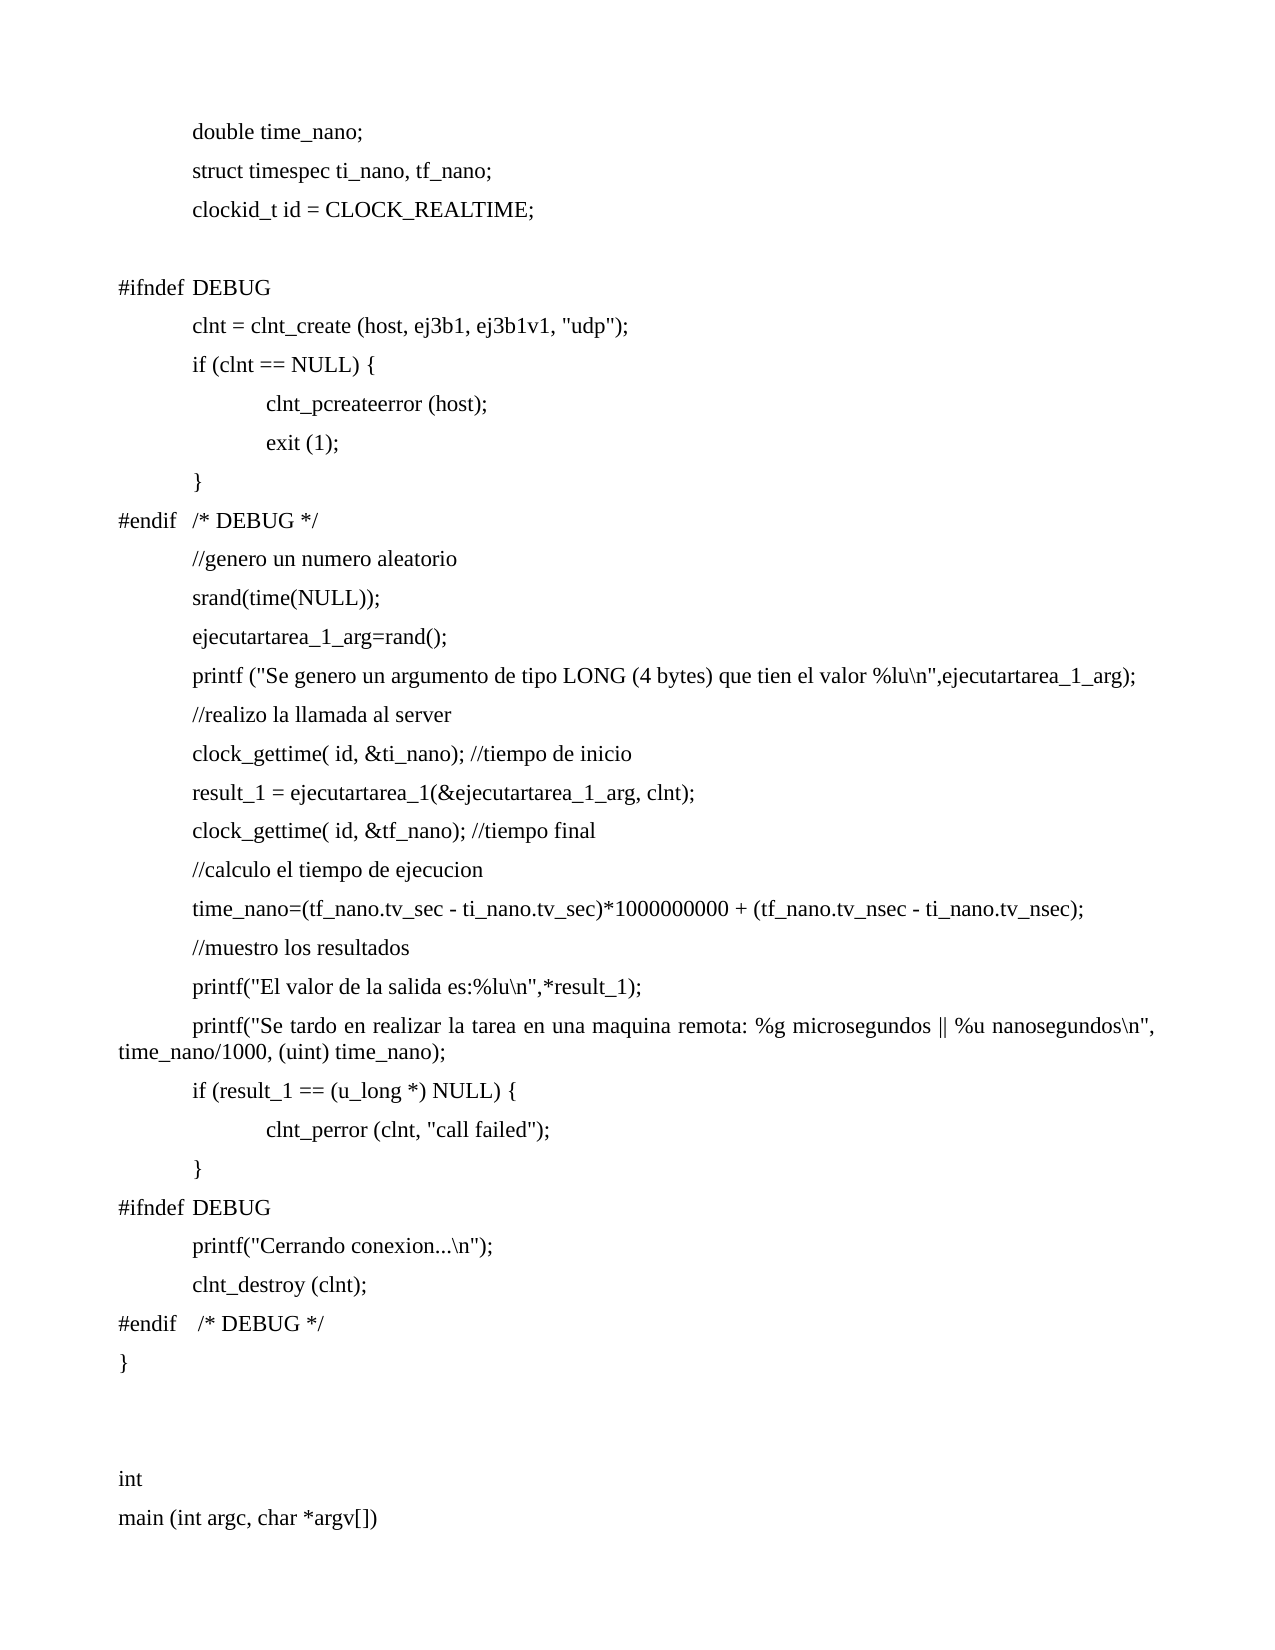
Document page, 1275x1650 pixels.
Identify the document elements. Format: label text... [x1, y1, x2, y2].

text clock_gettime( id, &ti_nano); //tiempo de inicio [118, 740, 1157, 766]
text clock_gettime( id, &tf_nano); //tiempo final [118, 817, 1157, 844]
text clnt = clnt_create (host, ej3b1, ej3b1v1, "udp"); [118, 312, 1157, 339]
text clnt_destroy (clnt); [118, 1271, 1157, 1298]
text } [118, 1349, 1157, 1375]
text result_1 = ejecutartarea_1(&ejecutartarea_1_arg, clnt); [118, 779, 1157, 805]
text if (result_1 == (u_long *) NULL) { [118, 1077, 1157, 1103]
text printf("El valor de la salida es:%lu\n",*result_1); [118, 973, 1157, 999]
text } [118, 1155, 1157, 1181]
text ejecutartarea_1_arg=rand(); [118, 623, 1157, 649]
text if (clnt == NULL) { [118, 351, 1157, 378]
text clockid_t id = CLOCK_REALTIME; [118, 196, 1157, 222]
text srand(time(NULL)); [118, 584, 1157, 611]
text #endif /* DEBUG */ [118, 1310, 1157, 1336]
text //realizo la llamada al server [118, 701, 1157, 727]
text int [118, 1466, 1157, 1492]
text } [118, 468, 1157, 494]
text printf("Cerrando conexion...\n"); [118, 1232, 1157, 1259]
text time_nano=(tf_nano.tv_sec - ti_nano.tv_sec)*1000000000 + (tf_nano.tv_nsec - ti_nano.tv_nsec); [118, 895, 1157, 922]
text double time_nano; [118, 118, 1157, 144]
text //genero un numero aleatorio [118, 546, 1157, 572]
text main (int argc, char *argv[]) [118, 1504, 1157, 1531]
text clnt_pcreateerror (host); [118, 390, 1157, 416]
text #ifndef DEBUG [118, 273, 1157, 300]
text #endif /* DEBUG */ [118, 507, 1157, 533]
text //muestro los resultados [118, 934, 1157, 960]
text //calculo el tiempo de ejecucion [118, 856, 1157, 883]
text exit (1); [118, 429, 1157, 455]
text clnt_perror (clnt, "call failed"); [118, 1116, 1157, 1142]
text printf("Se tardo en realizar la tarea en una maquina remota: %g microsegundos || %u nanosegundos\n", time_nano/1000, (uint) time_nano); [118, 1012, 1157, 1064]
text printf ("Se genero un argumento de tipo LONG (4 bytes) que tien el valor %lu\n",ejecutartarea_1_arg); [118, 662, 1157, 688]
text #ifndef DEBUG [118, 1193, 1157, 1220]
text struct timespec ti_nano, tf_nano; [118, 157, 1157, 183]
